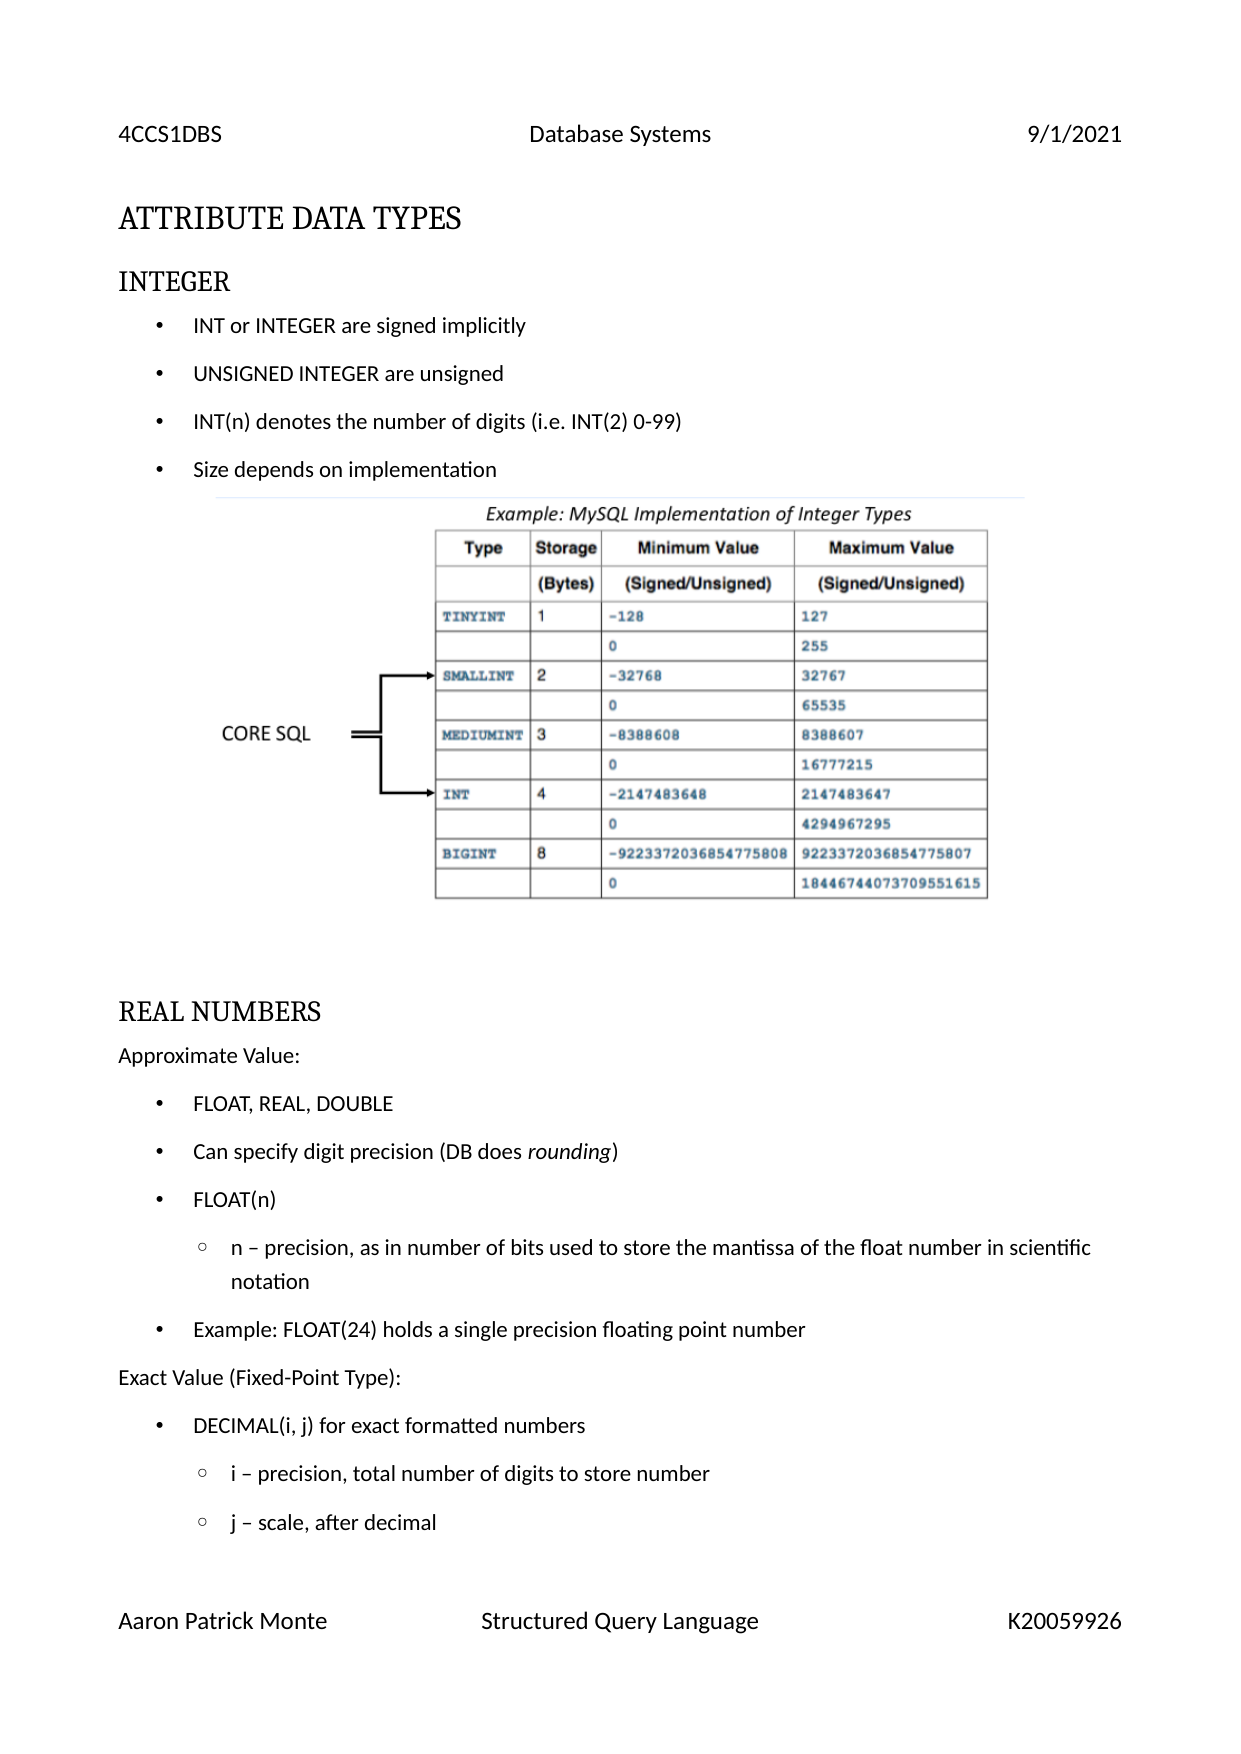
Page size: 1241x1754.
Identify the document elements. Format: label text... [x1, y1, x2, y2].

list FLOAT, REAL, DOUBLE [156, 1089, 1122, 1117]
list j – scale, after decimal [193, 1508, 1122, 1536]
list FLOAT(n) [156, 1185, 1122, 1213]
list DECIMAL(i, j) for exact formatted numbers [156, 1411, 1122, 1439]
list i – precision, total number of digits to store number [193, 1459, 1122, 1487]
text Exact Value (Fixed-Point Type): [118, 1363, 1122, 1391]
list INT(n) denotes the number of digits (i.e. INT(2) 0-99) [156, 407, 1122, 435]
list Can specify digit precision (DB does rounding) [156, 1137, 1122, 1165]
text Approximate Value: [118, 1041, 1122, 1069]
subtitle Real numbers [118, 995, 1122, 1028]
picture [215, 497, 1025, 927]
list Example: FLOAT(24) holds a single precision floating point number [156, 1315, 1122, 1343]
list Size depends on implementation [156, 455, 1122, 483]
subtitle Attribute data types [118, 199, 1122, 237]
list n – precision, as in number of bits used to store the mantissa of the float number in scientific notation [193, 1233, 1122, 1295]
list INT or INTEGER are signed implicitly [156, 311, 1122, 339]
list UNSIGNED INTEGER are unsigned [156, 359, 1122, 387]
subtitle Integer [118, 264, 1122, 298]
